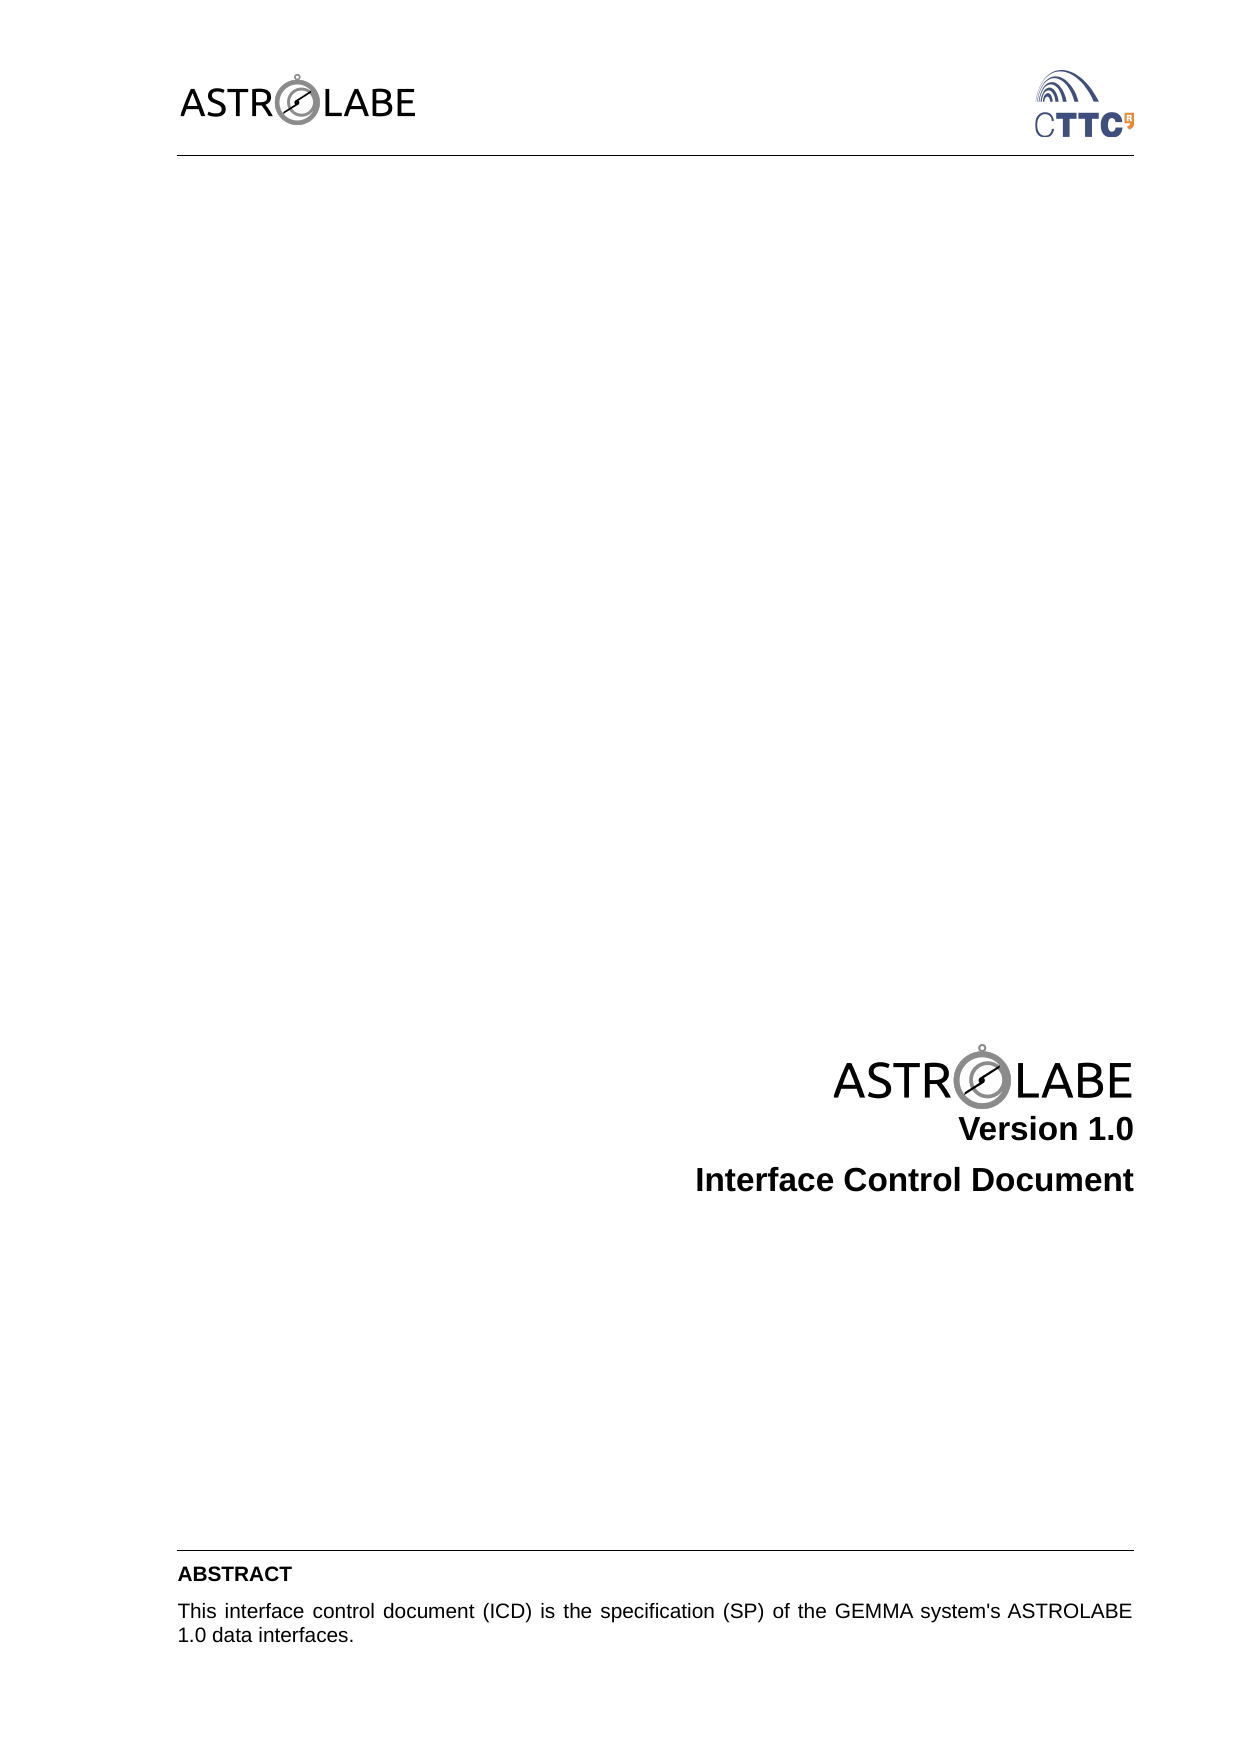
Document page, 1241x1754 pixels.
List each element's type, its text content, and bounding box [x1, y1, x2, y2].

text Version 1.0 [177, 1052, 1134, 1147]
text This interface control document (ICD) is the specification (SP) of the GEMMA system's ASTROLABE 1.0 data interfaces. [177, 1599, 1134, 1647]
picture [833, 1044, 1132, 1109]
picture [180, 74, 415, 125]
picture [1035, 70, 1134, 137]
text Interface Control Document [177, 1160, 1134, 1198]
text ABSTRACT [177, 1562, 1134, 1586]
